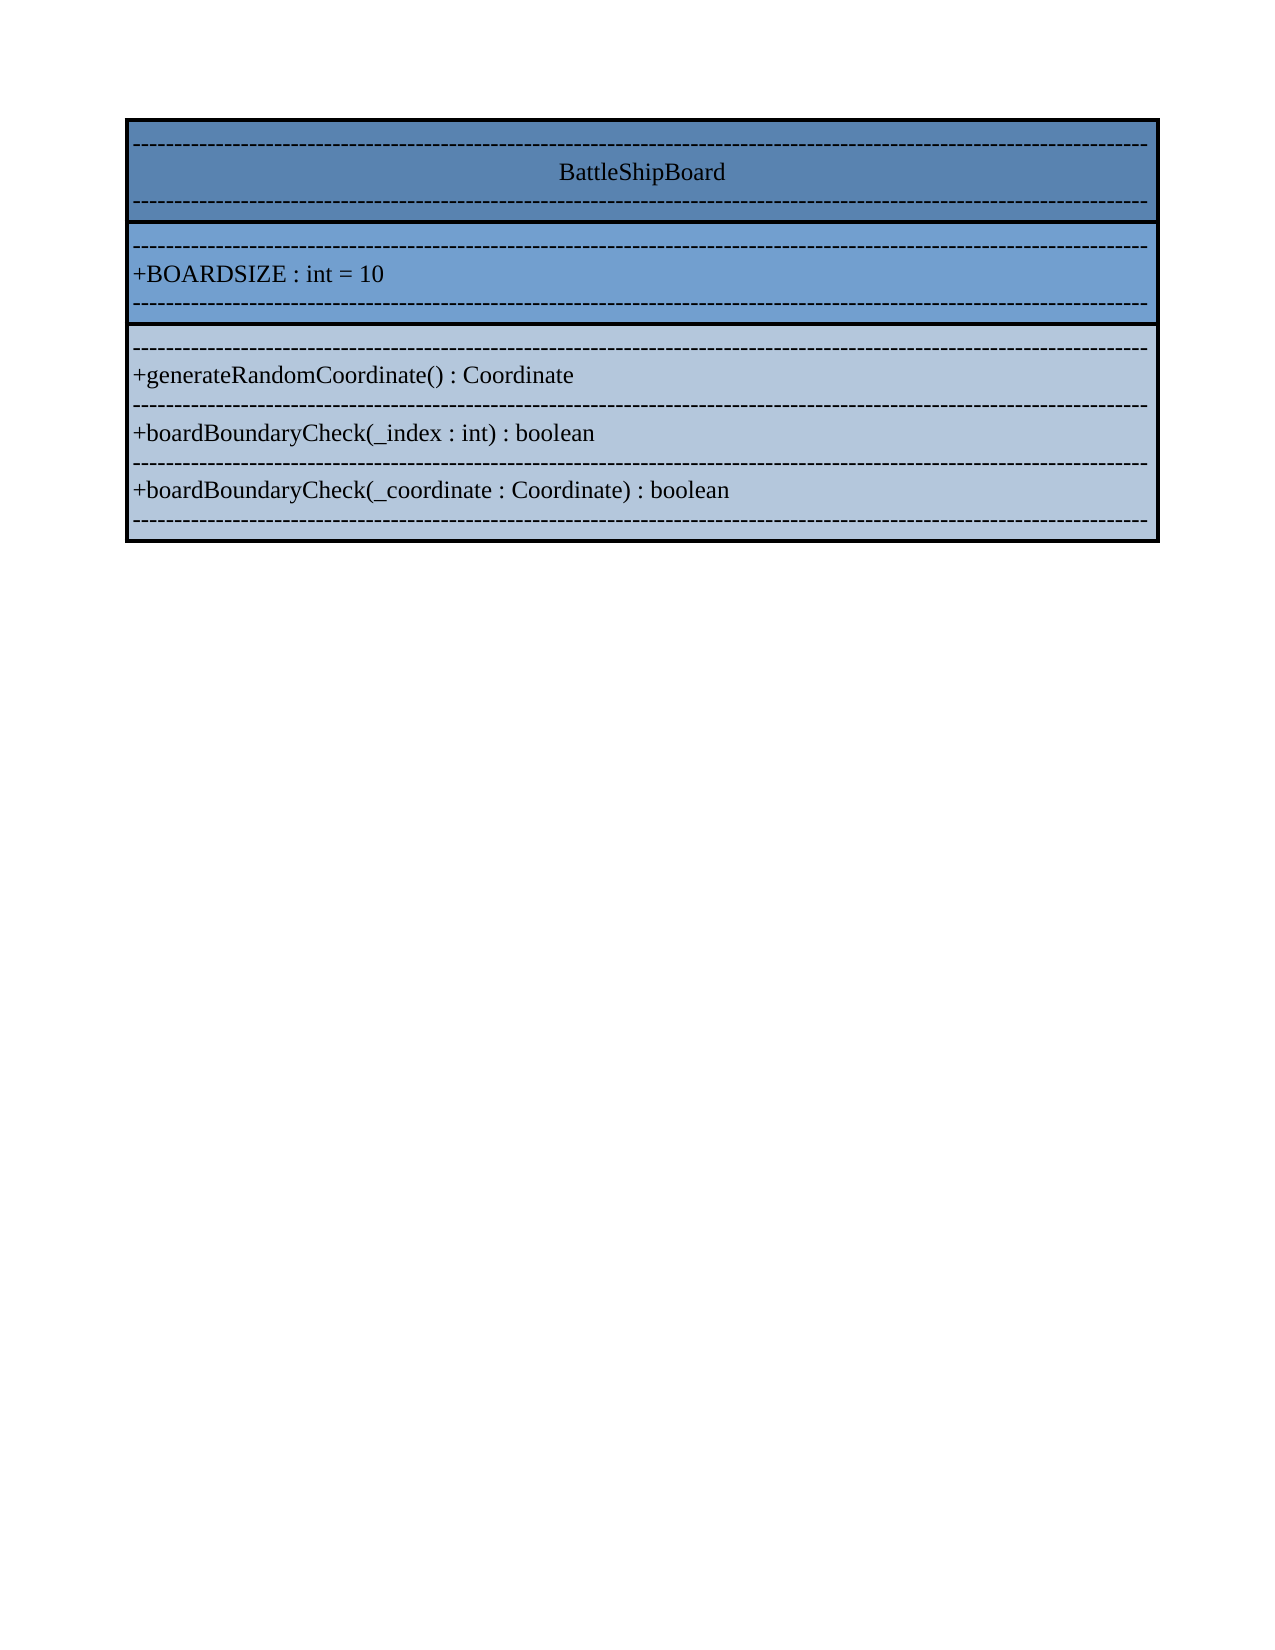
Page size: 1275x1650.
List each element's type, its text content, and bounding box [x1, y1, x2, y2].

table_header -------------------------------------------------------------------------------------------------------------------------- BattleShipBoard -------------------------------------------------------------------------------------------------------------------------- [129, 122, 1156, 220]
table_cell -------------------------------------------------------------------------------------------------------------------------- +generateRandomCoordinate() : Coordinate -------------------------------------------------------------------------------------------------------------------------- +boardBoundaryCheck(_index : int) : boolean -------------------------------------------------------------------------------------------------------------------------- +boardBoundaryCheck(_coordinate : Coordinate) : boolean -------------------------------------------------------------------------------------------------------------------------- [129, 326, 1156, 539]
table_cell -------------------------------------------------------------------------------------------------------------------------- +BOARDSIZE : int = 10 -------------------------------------------------------------------------------------------------------------------------- [129, 224, 1156, 322]
